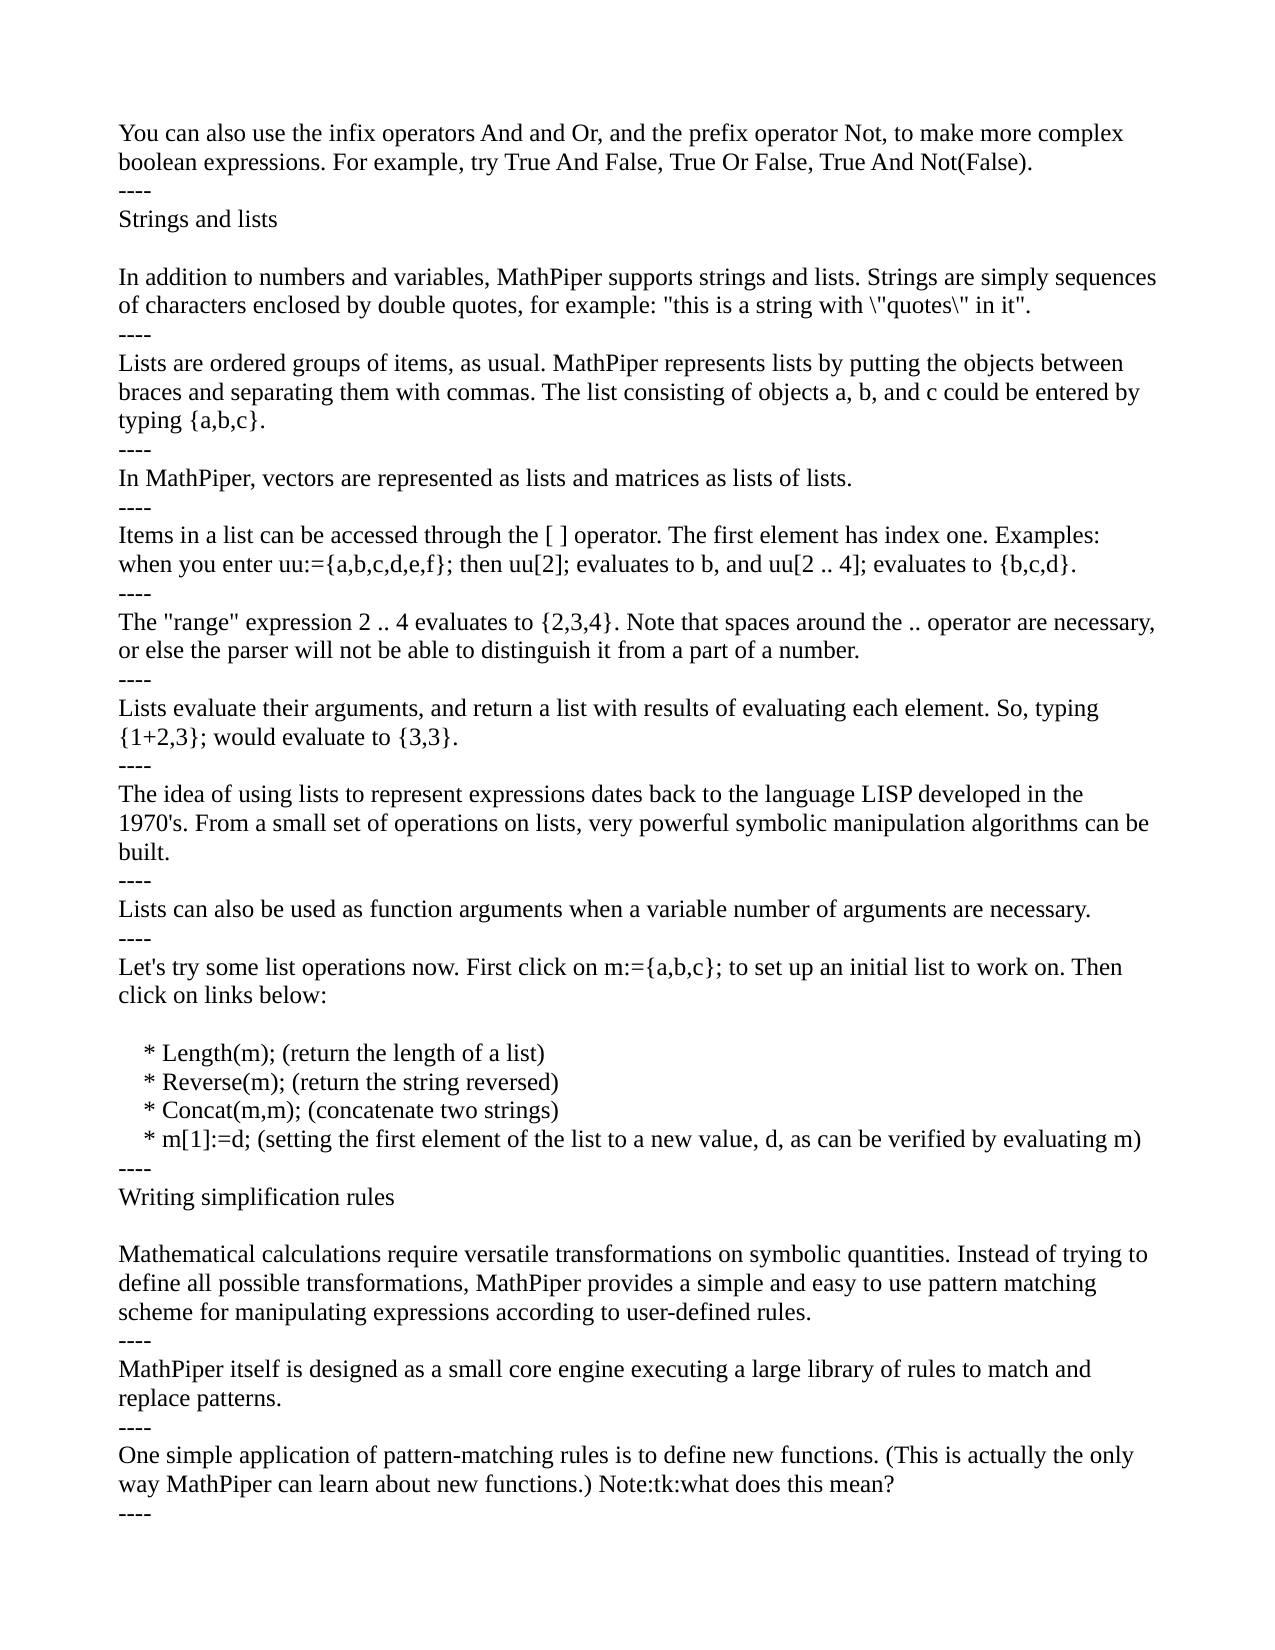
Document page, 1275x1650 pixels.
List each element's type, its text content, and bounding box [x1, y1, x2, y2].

text MathPiper itself is designed as a small core engine executing a large library of rules to match and replace patterns. [118, 1354, 1157, 1412]
text * Concat(m,m); (concatenate two strings) [118, 1096, 1157, 1124]
text Strings and lists [118, 204, 1157, 233]
text ---- [118, 664, 1157, 693]
text Lists evaluate their arguments, and return a list with results of evaluating each element. So, typing {1+2,3}; would evaluate to {3,3}. [118, 693, 1157, 751]
text ---- [118, 492, 1157, 521]
text You can also use the infix operators And and Or, and the prefix operator Not, to make more complex boolean expressions. For example, try True And False, True Or False, True And Not(False). [118, 118, 1157, 176]
text Mathematical calculations require versatile transformations on symbolic quantities. Instead of trying to define all possible transformations, MathPiper provides a simple and easy to use pattern matching scheme for manipulating expressions according to user-defined rules. [118, 1239, 1157, 1326]
text Let's try some list operations now. First click on m:={a,b,c}; to set up an initial list to work on. Then click on links below: [118, 952, 1157, 1009]
text ---- [118, 751, 1157, 779]
text Items in a list can be accessed through the [ ] operator. The first element has index one. Examples: when you enter uu:={a,b,c,d,e,f}; then uu[2]; evaluates to b, and uu[2 .. 4]; evaluates to {b,c,d}. [118, 521, 1157, 578]
text ---- [118, 1326, 1157, 1354]
text The "range" expression 2 .. 4 evaluates to {2,3,4}. Note that spaces around the .. operator are necessary, or else the parser will not be able to distinguish it from a part of a number. [118, 607, 1157, 664]
text ---- [118, 1153, 1157, 1182]
text Writing simplification rules [118, 1182, 1157, 1211]
text ---- [118, 923, 1157, 952]
text The idea of using lists to represent expressions dates back to the language LISP developed in the 1970's. From a small set of operations on lists, very powerful symbolic manipulation algorithms can be built. [118, 779, 1157, 866]
text * Reverse(m); (return the string reversed) [118, 1067, 1157, 1096]
text ---- [118, 176, 1157, 204]
text ---- [118, 434, 1157, 463]
text ---- [118, 319, 1157, 348]
text One simple application of pattern-matching rules is to define new functions. (This is actually the only way MathPiper can learn about new functions.) Note:tk:what does this mean? [118, 1441, 1157, 1498]
text Lists can also be used as function arguments when a variable number of arguments are necessary. [118, 894, 1157, 923]
text * m[1]:=d; (setting the first element of the list to a new value, d, as can be verified by evaluating m) [118, 1124, 1157, 1153]
text Lists are ordered groups of items, as usual. MathPiper represents lists by putting the objects between braces and separating them with commas. The list consisting of objects a, b, and c could be entered by typing {a,b,c}. [118, 348, 1157, 434]
text In addition to numbers and variables, MathPiper supports strings and lists. Strings are simply sequences of characters enclosed by double quotes, for example: "this is a string with \"quotes\" in it". [118, 262, 1157, 319]
text ---- [118, 866, 1157, 894]
text ---- [118, 1412, 1157, 1441]
text * Length(m); (return the length of a list) [118, 1038, 1157, 1067]
text ---- [118, 578, 1157, 607]
text ---- [118, 1498, 1157, 1527]
text In MathPiper, vectors are represented as lists and matrices as lists of lists. [118, 463, 1157, 492]
